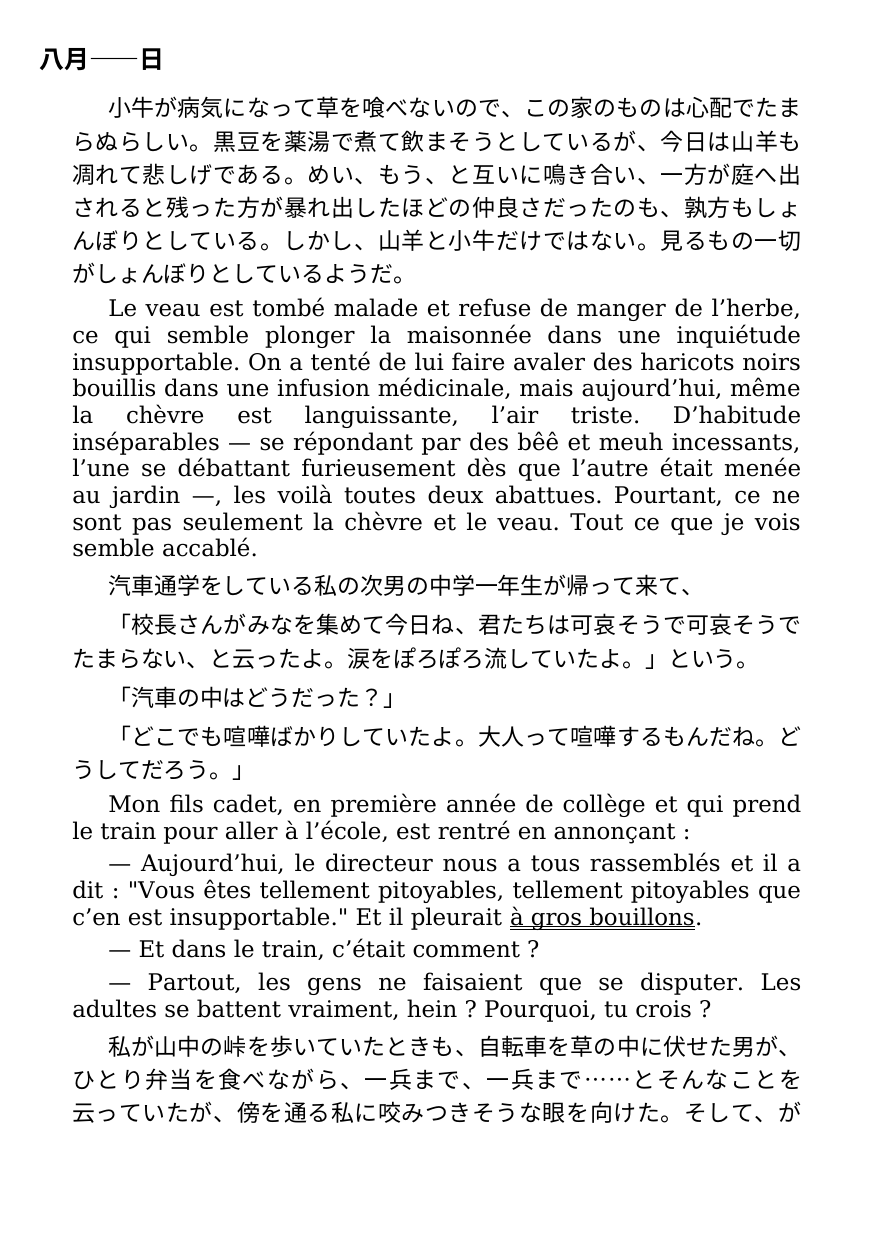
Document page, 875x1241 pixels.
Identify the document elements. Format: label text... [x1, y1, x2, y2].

text 「汽車の中はどうだった？」 [72, 680, 802, 713]
text — Aujourd’hui, le directeur nous a tous rassemblés et il a dit : "Vous êtes tellement pitoyables, tellement pitoyables que c’en est insupportable." Et il pleurait à gros bouillons. [72, 851, 802, 931]
text 汽車通学をしている私の次男の中学一年生が帰って来て、 [72, 568, 802, 601]
text 「どこでも喧嘩ばかりしていたよ。大人って喧嘩するもんだね。どうしてだろう。」 [72, 719, 802, 785]
subtitle 八月――日 [36, 36, 838, 78]
text Le veau est tombé malade et refuse de manger de l’herbe, ce qui semble plonger la maisonnée dans une inquiétude insupportable. On a tenté de lui faire avaler des haricots noirs bouillis dans une infusion médicinale, mais aujourd’hui, même la chèvre est languissante, l’air triste. D’habitude inséparables — se répondant par des bêê et meuh incessants, l’une se débattant furieusement dès que l’autre était menée au jardin —, les voilà toutes deux abattues. Pourtant, ce ne sont pas seulement la chèvre et le veau. Tout ce que je vois semble accablé. [72, 296, 802, 562]
text Mon fils cadet, en première année de collège et qui prend le train pour aller à l’école, est rentré en annonçant : [72, 791, 802, 844]
text — Et dans le train, c’était comment ? [72, 936, 802, 963]
text 小牛が病気になって草を喰べないので、この家のものは心配でたまらぬらしい。黒豆を薬湯で煮て飲まそうとしているが、今日は山羊も凋れて悲しげである。めい、もう、と互いに鳴き合い、一方が庭へ出されると残った方が暴れ出したほどの仲良さだったのも、孰方もしょんぼりとしている。しかし、山羊と小牛だけではない。見るもの一切がしょんぼりとしているようだ。 [72, 90, 802, 289]
text 私が山中の峠を歩いていたときも、自転車を草の中に伏せた男が、ひとり弁当を食べながら、一兵まで、一兵まで……とそんなことを云っていたが、傍を通る私に咬みつきそうな眼を向けた。そして、が [72, 1028, 802, 1128]
text 「校長さんがみなを集めて今日ね、君たちは可哀そうで可哀そうでたまらない、と云ったよ。涙をぽろぽろ流していたよ。」という。 [72, 607, 802, 674]
text — Partout, les gens ne faisaient que se disputer. Les adultes se battent vraiment, hein ? Pourquoi, tu crois ? [72, 969, 802, 1022]
